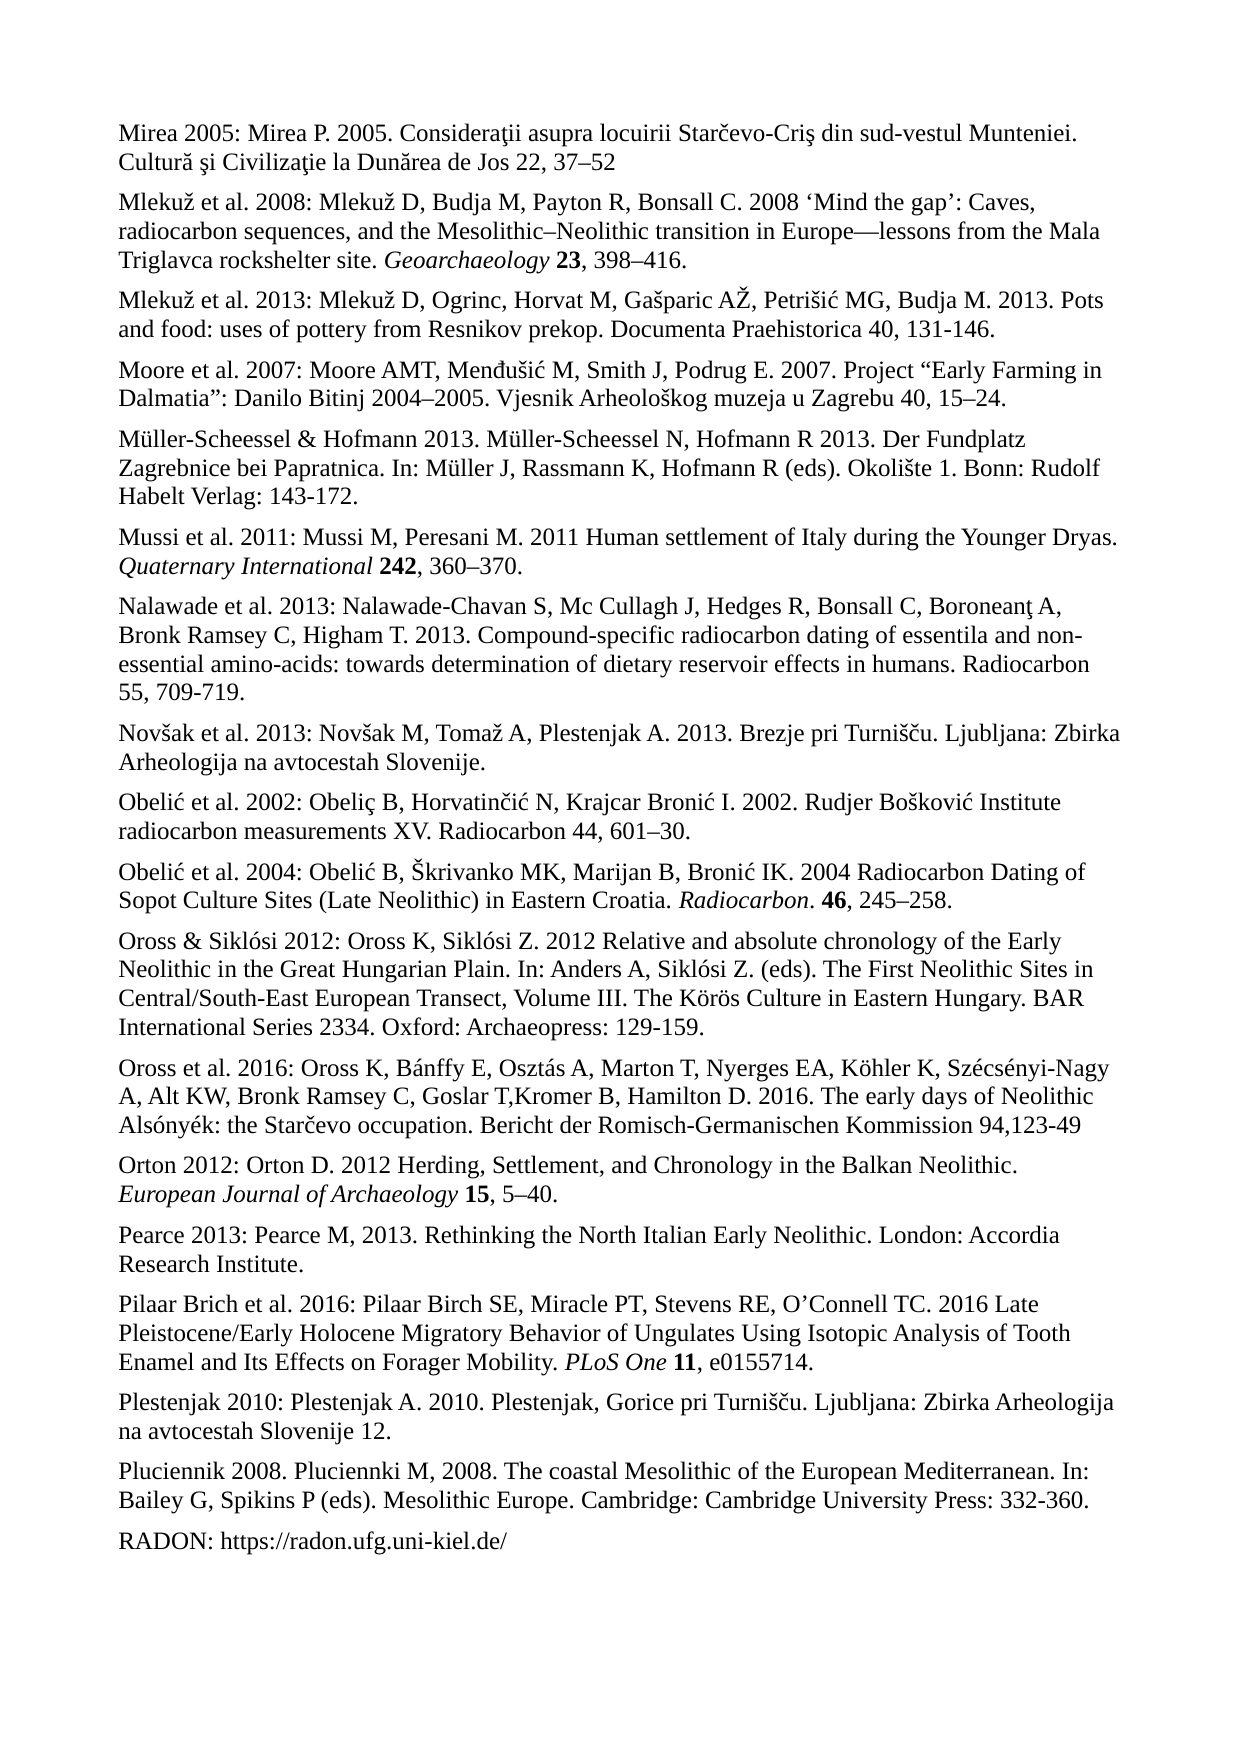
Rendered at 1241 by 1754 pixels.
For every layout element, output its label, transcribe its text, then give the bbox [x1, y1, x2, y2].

text Novšak et al. 2013: Novšak M, Tomaž A, Plestenjak A. 2013. Brezje pri Turnišču. Ljubljana: Zbirka Arheologija na avtocestah Slovenije. [118, 718, 1122, 776]
text Oross et al. 2016: Oross K, Bánffy E, Osztás A, Marton T, Nyerges EA, Köhler K, Szécsényi-Nagy A, Alt KW, Bronk Ramsey C, Goslar T,Kromer B, Hamilton D. 2016. The early days of Neolithic Alsónyék: the Starčevo occupation. Bericht der Romisch-Germanischen Kommission 94,123-49 [118, 1053, 1122, 1139]
text Orton 2012: Orton D. 2012 Herding, Settlement, and Chronology in the Balkan Neolithic. European Journal of Archaeology 15, 5–40. [118, 1151, 1122, 1208]
text Nalawade et al. 2013: Nalawade-Chavan S, Mc Cullagh J, Hedges R, Bonsall C, Boroneanţ A, Bronk Ramsey C, Higham T. 2013. Compound-specific radiocarbon dating of essentila and non-essential amino-acids: towards determination of dietary reservoir effects in humans. Radiocarbon 55, 709-719. [118, 591, 1122, 706]
text Pluciennik 2008. Pluciennki M, 2008. The coastal Mesolithic of the European Mediterranean. In: Bailey G, Spikins P (eds). Mesolithic Europe. Cambridge: Cambridge University Press: 332-360. [118, 1456, 1122, 1514]
text Oross & Siklósi 2012: Oross K, Siklósi Z. 2012 Relative and absolute chronology of the Early Neolithic in the Great Hungarian Plain. In: Anders A, Siklósi Z. (eds). The First Neolithic Sites in Central/South-East European Transect, Volume III. The Körös Culture in Eastern Hungary. BAR International Series 2334. Oxford: Archaeopress: 129-159. [118, 926, 1122, 1041]
text Obelić et al. 2002: Obeliç B, Horvatinčić N, Krajcar Bronić I. 2002. Rudjer Bošković Institute radiocarbon measurements XV. Radiocarbon 44, 601–30. [118, 787, 1122, 845]
text Mussi et al. 2011: Mussi M, Peresani M. 2011 Human settlement of Italy during the Younger Dryas. Quaternary International 242, 360–370. [118, 522, 1122, 579]
text Müller-Scheessel & Hofmann 2013. Müller-Scheessel N, Hofmann R 2013. Der Fundplatz Zagrebnice bei Papratnica. In: Müller J, Rassmann K, Hofmann R (eds). Okolište 1. Bonn: Rudolf Habelt Verlag: 143-172. [118, 424, 1122, 510]
text Mirea 2005: Mirea P. 2005. Consideraţii asupra locuirii Starčevo-Criş din sud-vestul Munteniei. Cultură şi Civilizaţie la Dunărea de Jos 22, 37–52 [118, 118, 1122, 176]
text Obelić et al. 2004: Obelić B, Škrivanko MK, Marijan B, Bronić IK. 2004 Radiocarbon Dating of Sopot Culture Sites (Late Neolithic) in Eastern Croatia. Radiocarbon. 46, 245–258. [118, 857, 1122, 914]
text Plestenjak 2010: Plestenjak A. 2010. Plestenjak, Gorice pri Turnišču. Ljubljana: Zbirka Arheologija na avtocestah Slovenije 12. [118, 1387, 1122, 1445]
text Pilaar Brich et al. 2016: Pilaar Birch SE, Miracle PT, Stevens RE, O’Connell TC. 2016 Late Pleistocene/Early Holocene Migratory Behavior of Ungulates Using Isotopic Analysis of Tooth Enamel and Its Effects on Forager Mobility. PLoS One 11, e0155714. [118, 1289, 1122, 1375]
text Mlekuž et al. 2013: Mlekuž D, Ogrinc, Horvat M, Gašparic AŽ, Petrišić MG, Budja M. 2013. Pots and food: uses of pottery from Resnikov prekop. Documenta Praehistorica 40, 131-146. [118, 285, 1122, 343]
text Mlekuž et al. 2008: Mlekuž D, Budja M, Payton R, Bonsall C. 2008 ‘Mind the gap’: Caves, radiocarbon sequences, and the Mesolithic–Neolithic transition in Europe—lessons from the Mala Triglavca rockshelter site. Geoarchaeology 23, 398–416. [118, 187, 1122, 274]
text RADON: https://radon.ufg.uni-kiel.de/ [118, 1526, 1122, 1554]
text Moore et al. 2007: Moore AMT, Menđušić M, Smith J, Podrug E. 2007. Project “Early Farming in Dalmatia”: Danilo Bitinj 2004–2005. Vjesnik Arheološkog muzeja u Zagrebu 40, 15–24. [118, 355, 1122, 412]
text Pearce 2013: Pearce M, 2013. Rethinking the North Italian Early Neolithic. London: Accordia Research Institute. [118, 1220, 1122, 1277]
